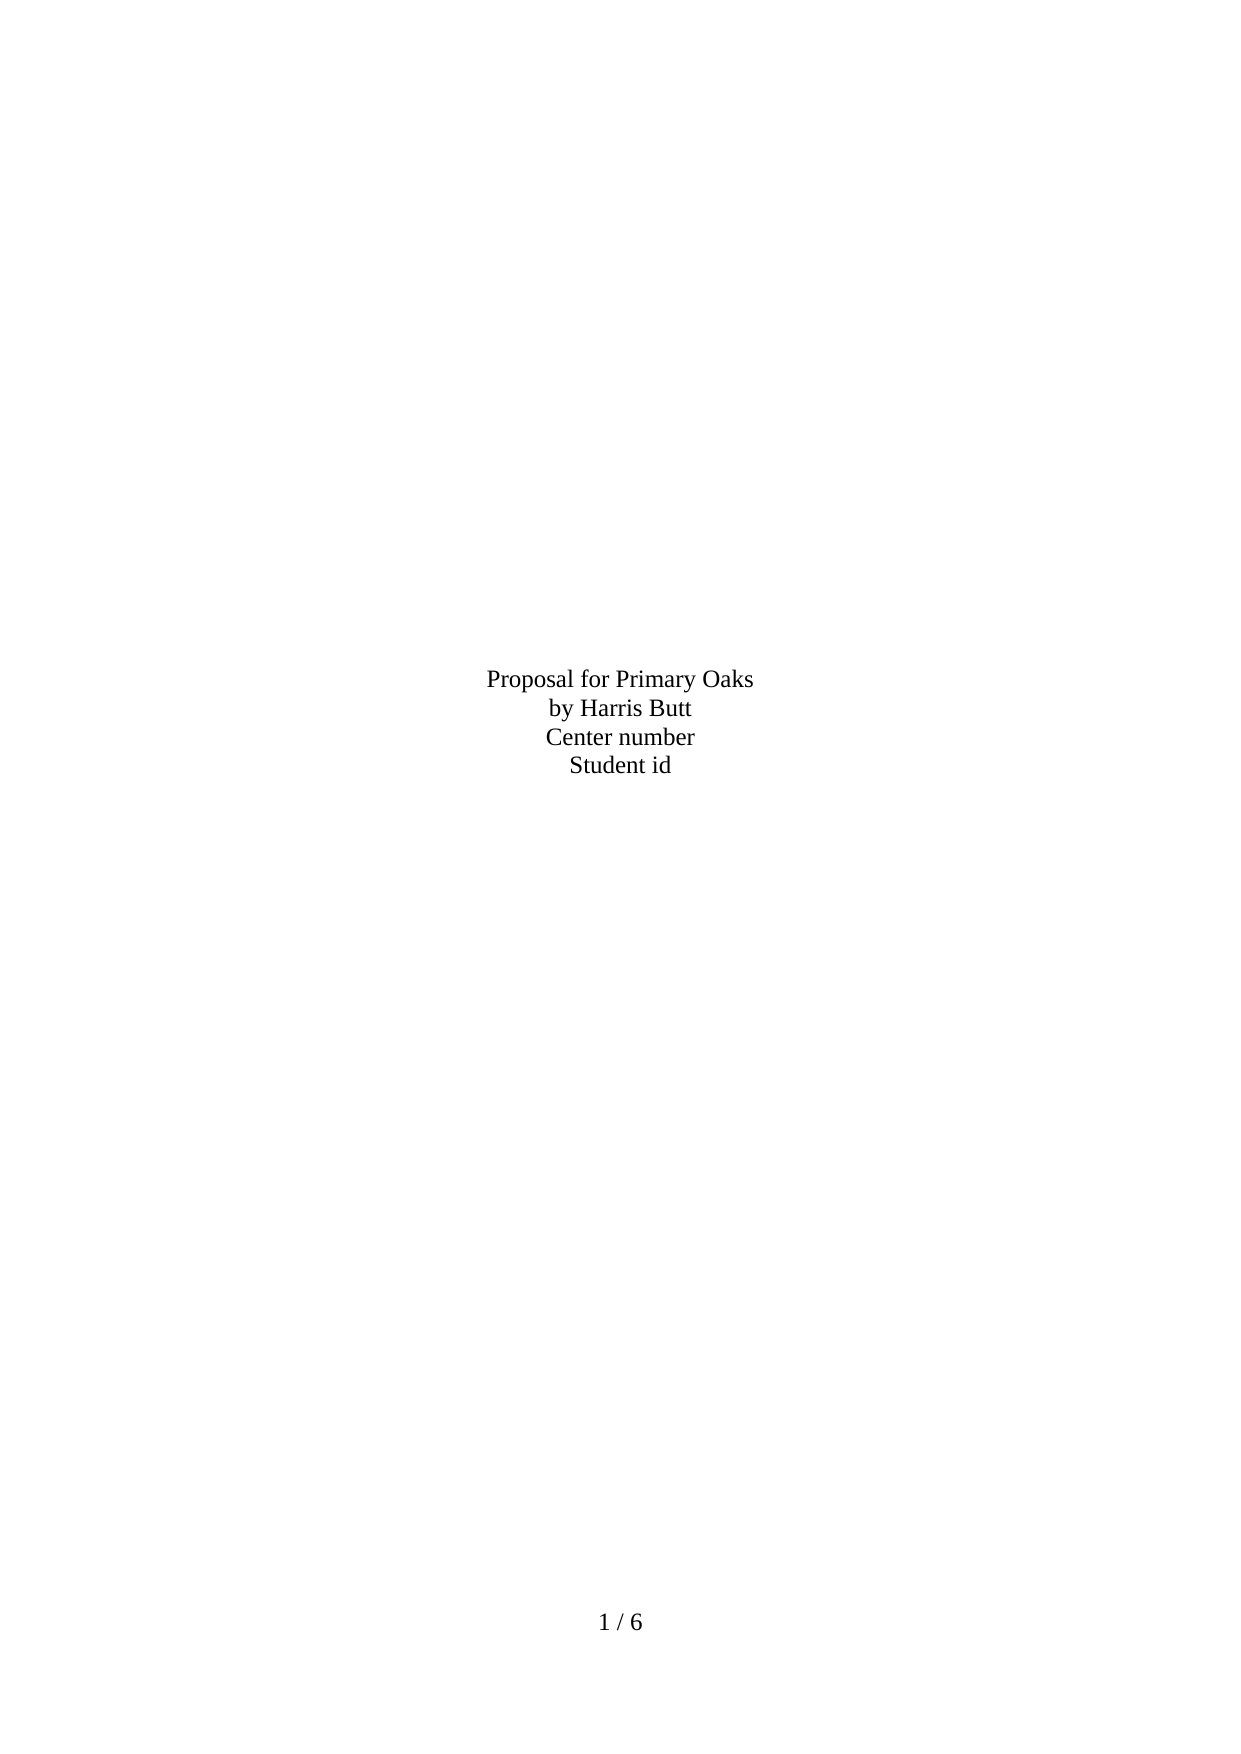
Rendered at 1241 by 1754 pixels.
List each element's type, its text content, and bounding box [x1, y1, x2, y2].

text by Harris Butt [118, 693, 1122, 722]
text Proposal for Primary Oaks [118, 664, 1122, 693]
text Student id [118, 751, 1122, 779]
text Center number [118, 722, 1122, 751]
